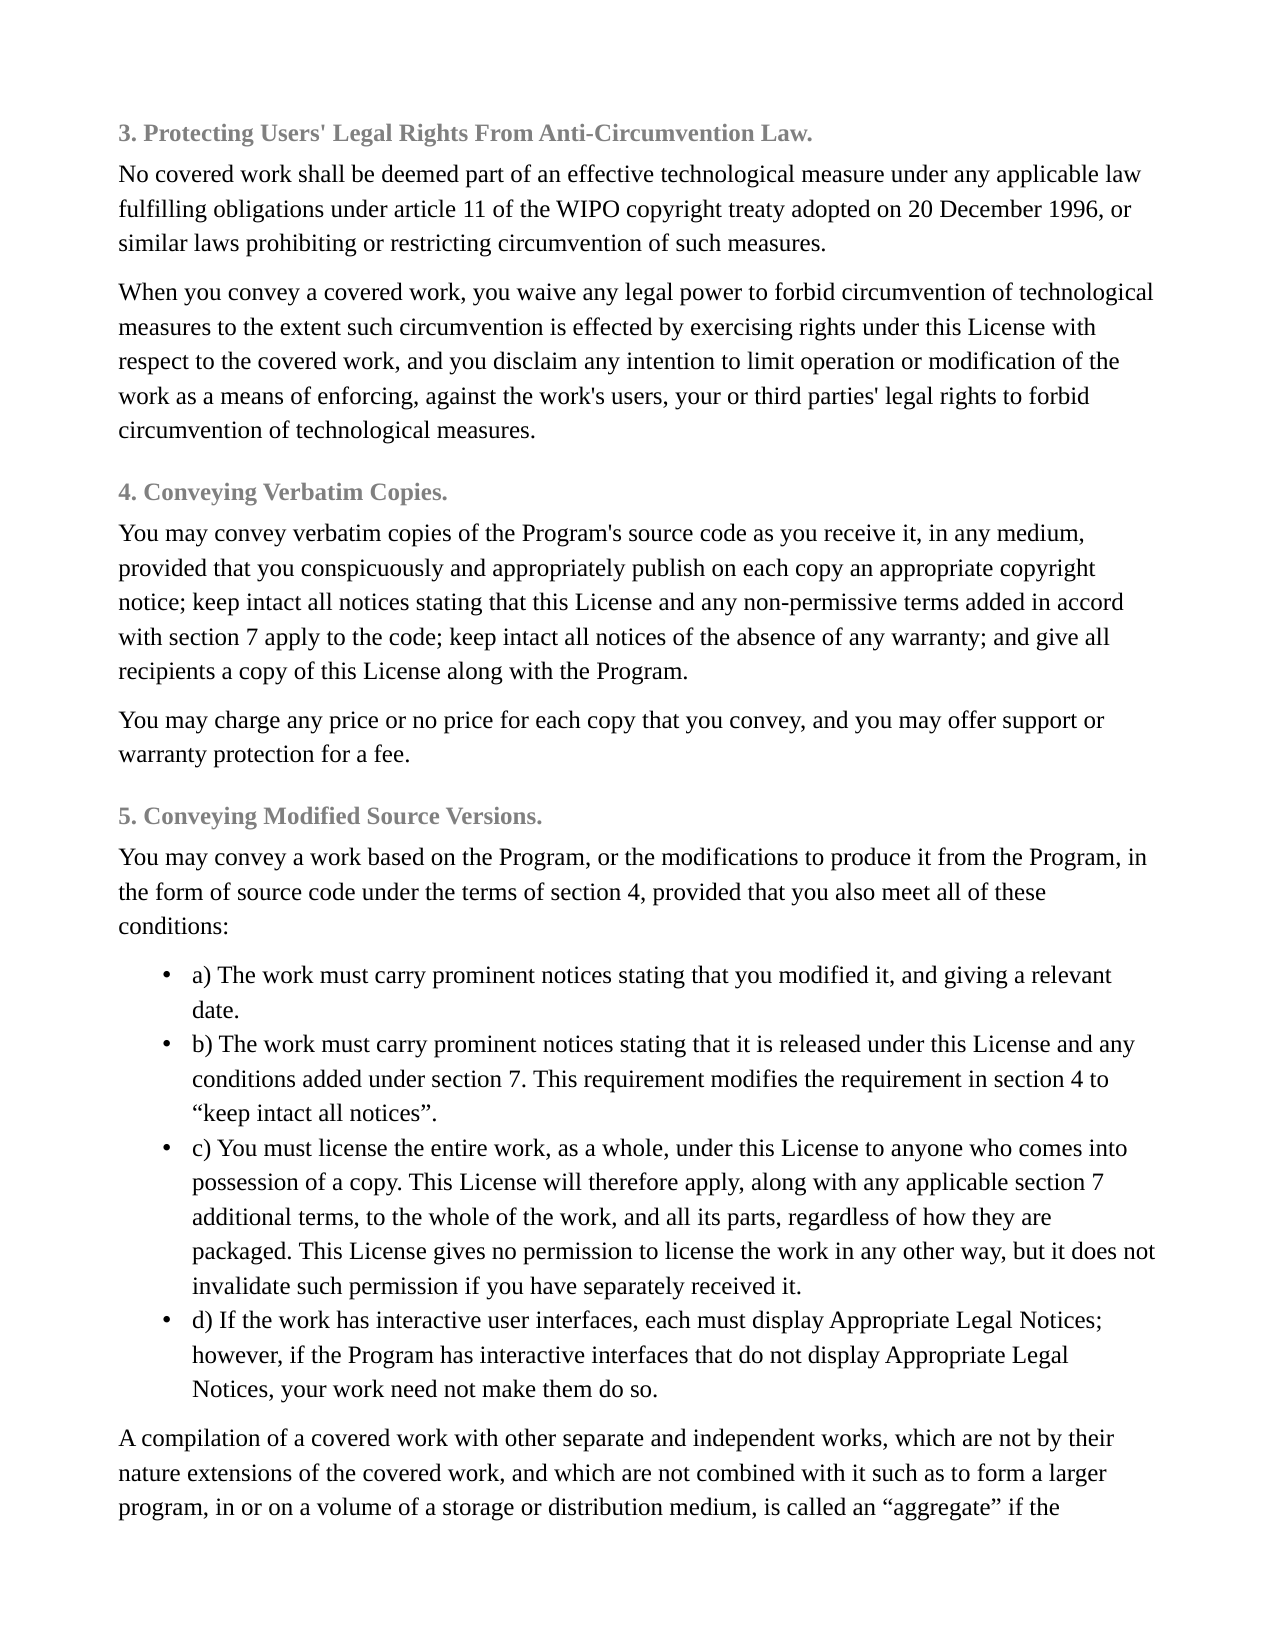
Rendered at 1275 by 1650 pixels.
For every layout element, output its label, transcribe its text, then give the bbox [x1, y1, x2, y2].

list a) The work must carry prominent notices stating that you modified it, and giving a relevant date. [162, 960, 1157, 1024]
text You may convey verbatim copies of the Program's source code as you receive it, in any medium, provided that you conspicuously and appropriately publish on each copy an appropriate copyright notice; keep intact all notices stating that this License and any non-permissive terms added in accord with section 7 apply to the code; keep intact all notices of the absence of any warranty; and give all recipients a copy of this License along with the Program. [118, 518, 1157, 685]
text You may charge any price or no price for each copy that you convey, and you may offer support or warranty protection for a fee. [118, 705, 1157, 768]
text You may convey a work based on the Program, or the modifications to produce it from the Program, in the form of source code under the terms of section 4, provided that you also meet all of these conditions: [118, 842, 1157, 940]
subtitle 3. Protecting Users' Legal Rights From Anti-Circumvention Law. [118, 118, 1157, 147]
subtitle 5. Conveying Modified Source Versions. [118, 801, 1157, 830]
list c) You must license the entire work, as a whole, under this License to anyone who comes into possession of a copy. This License will therefore apply, along with any applicable section 7 additional terms, to the whole of the work, and all its parts, regardless of how they are packaged. This License gives no permission to license the work in any other way, but it does not invalidate such permission if you have separately received it. [162, 1133, 1157, 1299]
text When you convey a covered work, you waive any legal power to forbid circumvention of technological measures to the extent such circumvention is effected by exercising rights under this License with respect to the covered work, and you disclaim any intention to limit operation or modification of the work as a means of enforcing, against the work's users, your or third parties' legal rights to forbid circumvention of technological measures. [118, 277, 1157, 444]
subtitle 4. Conveying Verbatim Copies. [118, 477, 1157, 506]
list b) The work must carry prominent notices stating that it is released under this License and any conditions added under section 7. This requirement modifies the requirement in section 4 to “keep intact all notices”. [162, 1029, 1157, 1127]
text No covered work shall be deemed part of an effective technological measure under any applicable law fulfilling obligations under article 11 of the WIPO copyright treaty adopted on 20 December 1996, or similar laws prohibiting or restricting circumvention of such measures. [118, 159, 1157, 257]
text A compilation of a covered work with other separate and independent works, which are not by their nature extensions of the covered work, and which are not combined with it such as to form a larger program, in or on a volume of a storage or distribution medium, is called an “aggregate” if the [118, 1423, 1157, 1521]
list d) If the work has interactive user interfaces, each must display Appropriate Legal Notices; however, if the Program has interactive interfaces that do not display Appropriate Legal Notices, your work need not make them do so. [162, 1305, 1157, 1403]
